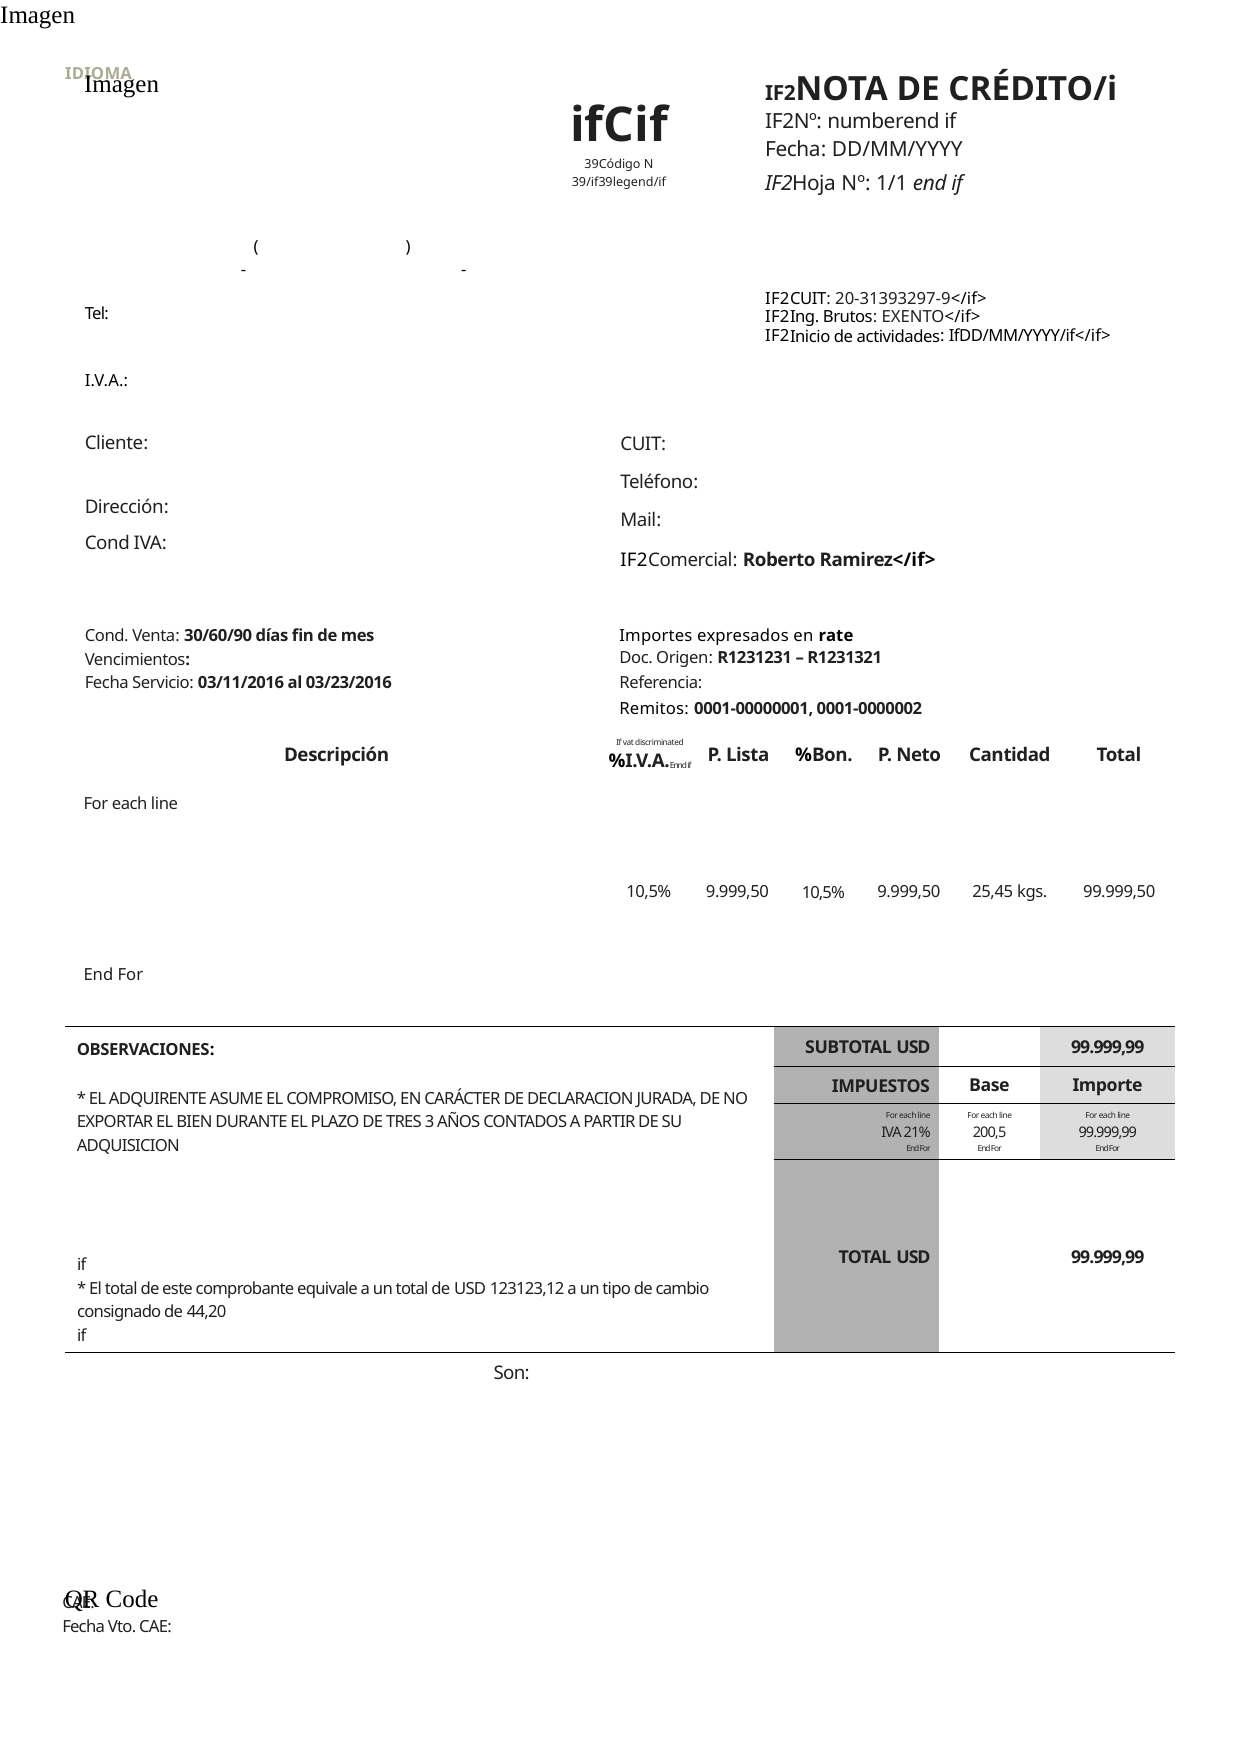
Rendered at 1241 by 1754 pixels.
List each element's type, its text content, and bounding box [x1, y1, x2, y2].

table_cell [785, 957, 862, 997]
table_header [862, 785, 955, 826]
table_cell [955, 957, 1064, 997]
table_cell 99.999,99 [1040, 1160, 1175, 1352]
table_cell [1064, 957, 1174, 997]
table_cell SUBTOTAL USD [774, 1027, 939, 1066]
table_cell 10,5% [607, 826, 690, 957]
table_header [955, 785, 1064, 826]
table_cell IMPUESTOS [774, 1067, 939, 1103]
table_cell 99.999,50 [1064, 826, 1174, 957]
table_cell End For [64, 957, 607, 997]
table_header [1040, 997, 1175, 1026]
table_cell [939, 1027, 1040, 1066]
table_header For each line [64, 785, 607, 826]
table_cell 25,45 kgs. [955, 826, 1064, 957]
table_cell Base [939, 1067, 1040, 1103]
table_cell For each line IVA 21% End For [774, 1104, 939, 1159]
table_header [1064, 785, 1174, 826]
table_cell [607, 957, 690, 997]
table_cell 9.999,50 [862, 826, 955, 957]
table_header [65, 997, 774, 1026]
table_header [939, 997, 1040, 1026]
table_header [785, 785, 862, 826]
table_cell 99.999,99 [1040, 1027, 1175, 1066]
table_cell For each line 200,5 End For [939, 1104, 1040, 1159]
table_cell 9.999,50 [690, 826, 784, 957]
table_cell [862, 957, 955, 997]
table_header [774, 997, 939, 1026]
table_cell OBSERVACIONES: <o.comment> <if test="o.journal_id.afip_ws == 'wsbfe'"> * EL ADQUIRENTE ASUME EL COMPROMISO, EN CARÁCTER DE DECLARACION JURADA, DE NO EXPORTAR EL BIEN DURANTE EL PLAZO DE TRES 3 AÑOS CONTADOS A PARTIR DE SU ADQUISICION </if> <if test="o.document_type_id.code in ['201', '202', '206', '207', '211', '212']"> <"CBU de PAGO: %s" % (o.partner_bank_id.cbu or "")> </if> if * El total de este comprobante equivale a un total de USD 123123,12 a un tipo de cambio consignado de 44,20 if [65, 1027, 774, 1352]
table_cell TOTAL USD [774, 1160, 939, 1352]
table_cell [939, 1160, 1040, 1352]
table_header [690, 785, 784, 826]
table_cell 10,5% [785, 826, 862, 957]
table_cell Son: <o.currency_id.name or o.company_id.currency_id.name> <number_to_string(o.amount_total)> [65, 1353, 1175, 1385]
table_header [607, 785, 690, 826]
table_cell Importe [1040, 1067, 1175, 1103]
table_cell <line.name + (line._fields.get('lot_ids') and line.lot_ids.filtered('dispatch_number') and '. Despachos: %s' % ', '.join(line.lot_ids.filtered('dispatch_number').mapped('dispatch_number')) or '') + (o.journal_id.afip_ws == 'wsbfe' and line.product_id.l10n_ar_ncm_code and '. NCM: %s' % line.product_id.l10n_ar_ncm_code or '')> [64, 826, 607, 957]
table_cell [690, 957, 784, 997]
table_cell For each line 99.999,99 End For [1040, 1104, 1175, 1159]
